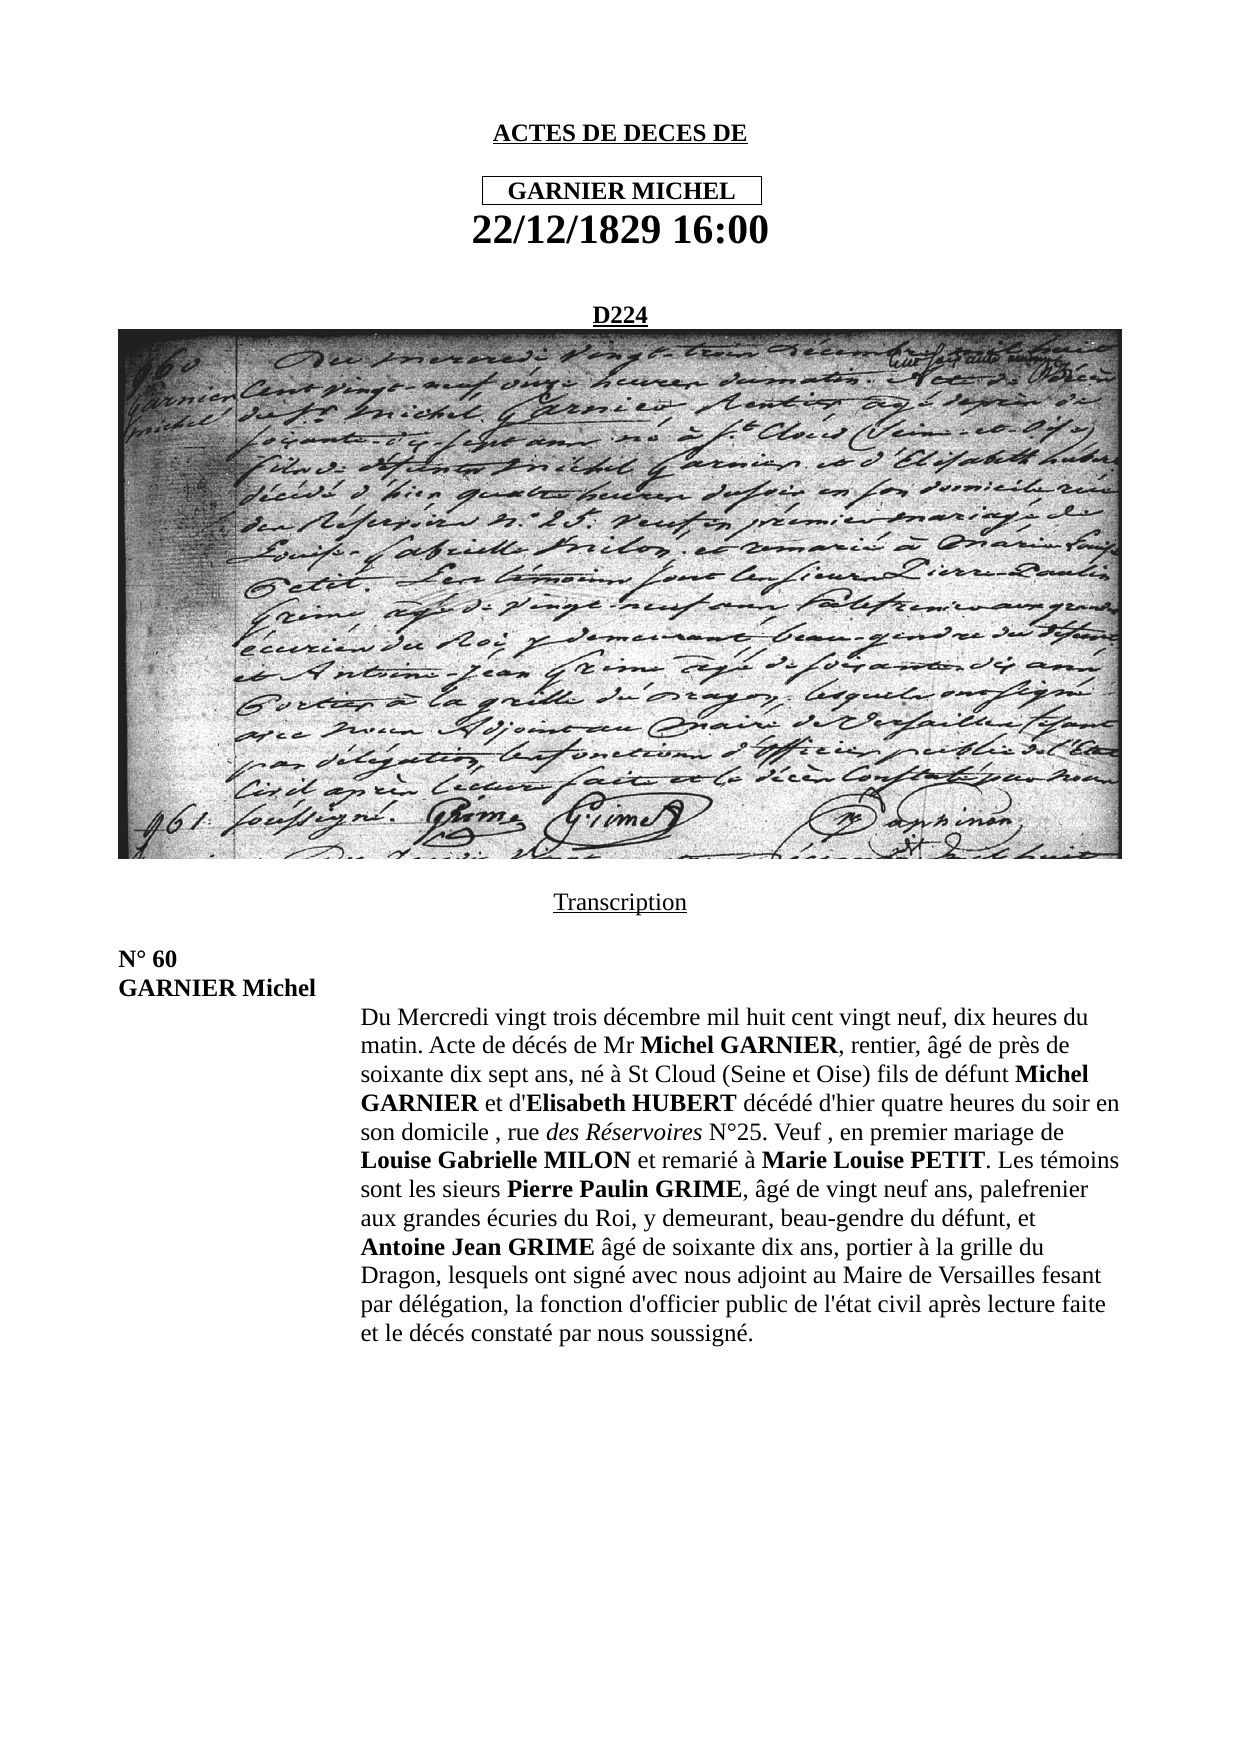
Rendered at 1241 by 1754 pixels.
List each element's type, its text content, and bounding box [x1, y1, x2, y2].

text GARNIER MICHEL [483, 177, 761, 204]
text ACTES DE DECES DE [118, 118, 1122, 147]
text 22/12/1829 16:00 [118, 204, 1122, 252]
text D224 [118, 300, 1122, 329]
picture [118, 329, 1122, 859]
text Transcription [118, 887, 1122, 916]
text N° 60 [118, 944, 1122, 973]
text GARNIER Michel [118, 973, 1122, 1002]
text Du Mercredi vingt trois décembre mil huit cent vingt neuf, dix heures du matin. Acte de décés de Mr Michel GARNIER, rentier, âgé de près de soixante dix sept ans, né à St Cloud (Seine et Oise) fils de défunt Michel GARNIER et d'Elisabeth HUBERT décédé d'hier quatre heures du soir en son domicile , rue des Réservoires N°25. Veuf , en premier mariage de Louise Gabrielle MILON et remarié à Marie Louise PETIT. Les témoins sont les sieurs Pierre Paulin GRIME, âgé de vingt neuf ans, palefrenier aux grandes écuries du Roi, y demeurant, beau-gendre du défunt, et Antoine Jean GRIME âgé de soixante dix ans, portier à la grille du Dragon, lesquels ont signé avec nous adjoint au Maire de Versailles fesant par délégation, la fonction d'officier public de l'état civil après lecture faite et le décés constaté par nous soussigné. [360, 1002, 1122, 1347]
